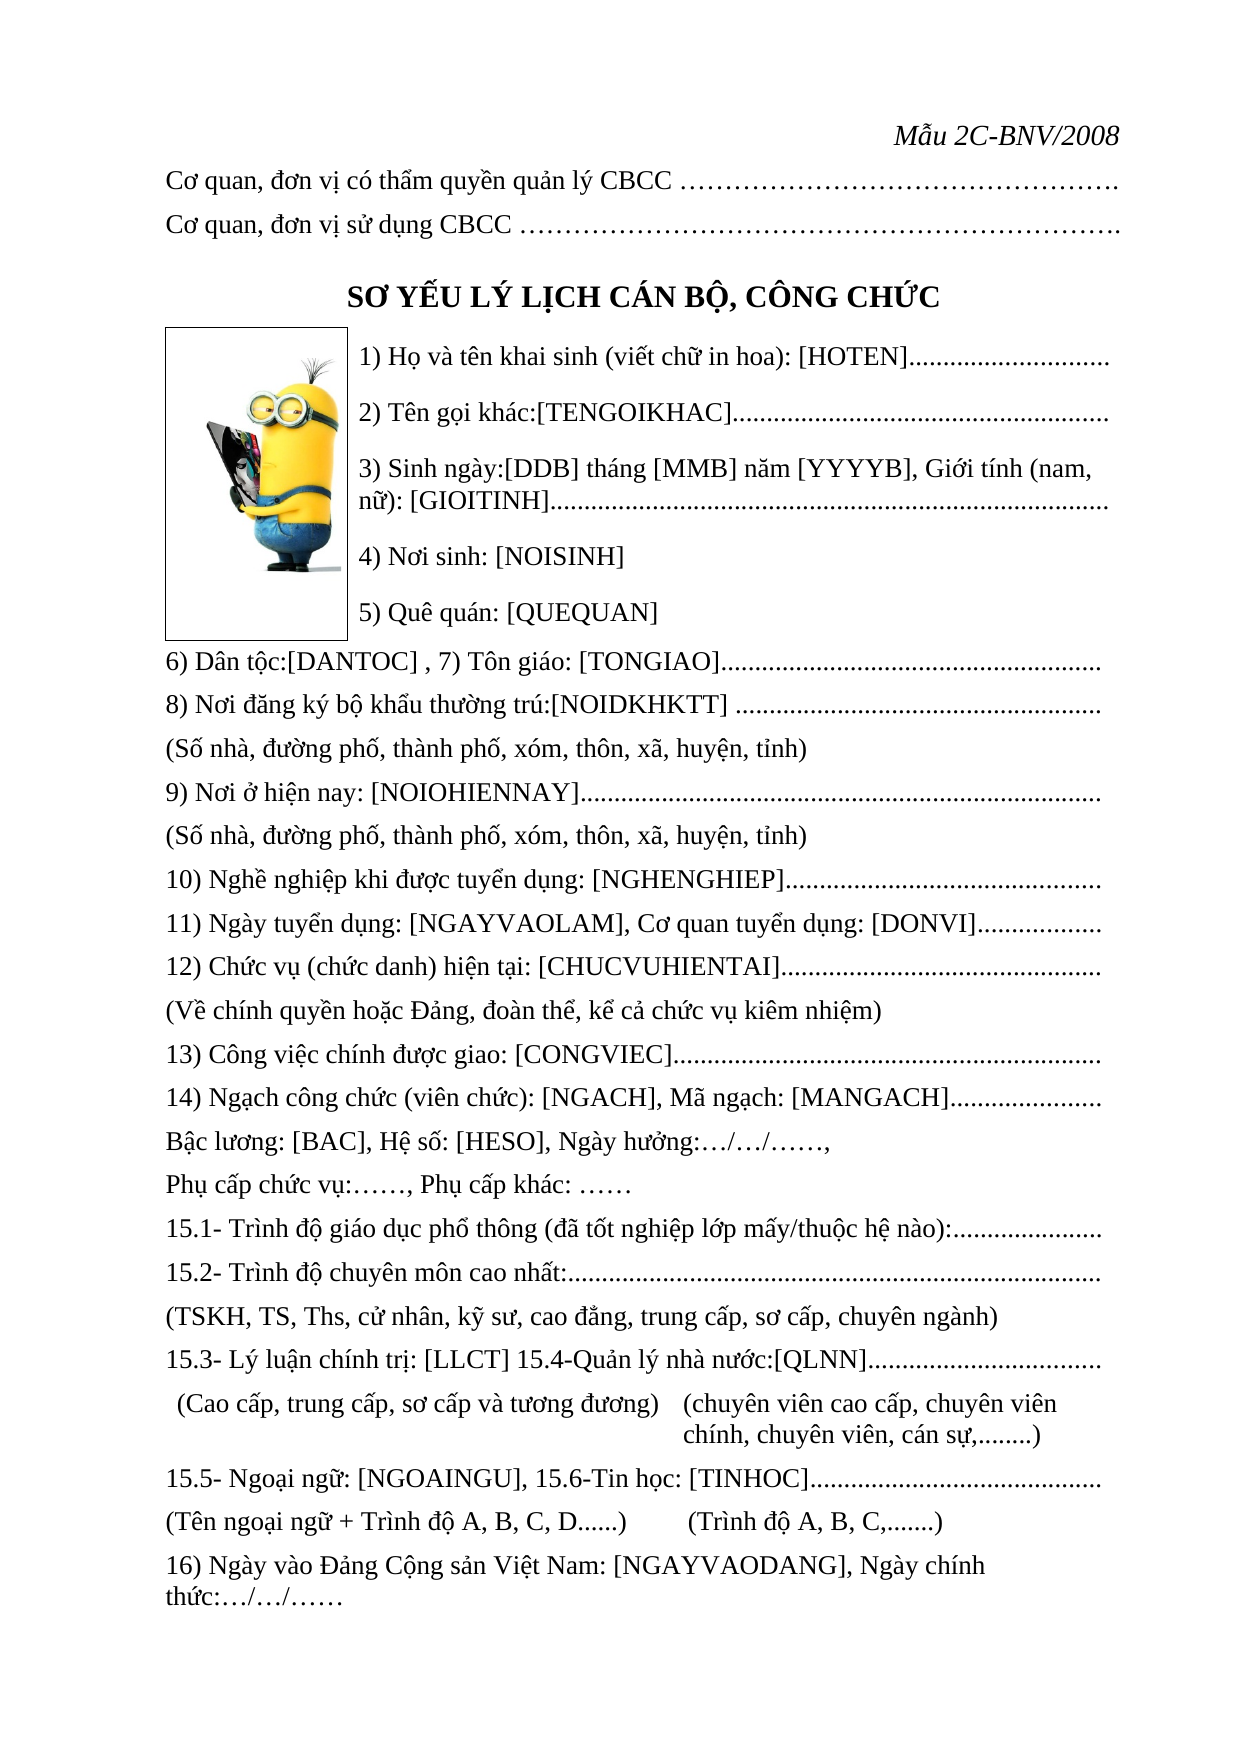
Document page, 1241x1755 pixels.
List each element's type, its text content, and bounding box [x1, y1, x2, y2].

text Mẫu 2C-BNV/2008 [165, 118, 1122, 152]
text Bậc lương: [BAC], Hệ số: [HESO], Ngày hưởng:…/…/……, [165, 1125, 1122, 1156]
text 15.2- Trình độ chuyên môn cao nhất: [165, 1256, 1122, 1287]
text 9) Nơi ở hiện nay: [NOIOHIENNAY] [165, 776, 1122, 807]
text Cơ quan, đơn vị có thẩm quyền quản lý CBCC …………………………………………. [165, 164, 1122, 195]
text 12) Chức vụ (chức danh) hiện tại: [CHUCVUHIENTAI] [165, 950, 1122, 982]
text Phụ cấp chức vụ:……, Phụ cấp khác: …… [165, 1169, 1122, 1200]
text 15.1- Trình độ giáo dục phổ thông (đã tốt nghiệp lớp mấy/thuộc hệ nào): [165, 1212, 1122, 1243]
text 14) Ngạch công chức (viên chức): [NGACH], Mã ngạch: [MANGACH] [165, 1081, 1122, 1112]
text 6) Dân tộc:[DANTOC] , 7) Tôn giáo: [TONGIAO] [165, 645, 1122, 676]
text 15.3- Lý luận chính trị: [LLCT] 15.4-Quản lý nhà nước:[QLNN] [165, 1343, 1122, 1374]
text 13) Công việc chính được giao: [CONGVIEC] [165, 1038, 1122, 1069]
text (Về chính quyền hoặc Đảng, đoàn thể, kể cả chức vụ kiêm nhiệm) [165, 994, 1122, 1025]
table_header (Cao cấp, trung cấp, sơ cấp và tương đương) [165, 1383, 672, 1457]
text Cơ quan, đơn vị sử dụng CBCC …………………………………………………………. [165, 208, 1122, 239]
text 10) Nghề nghiệp khi được tuyển dụng: [NGHENGHIEP] [165, 863, 1122, 894]
table_header [166, 328, 347, 640]
text (TSKH, TS, Ths, cử nhân, kỹ sư, cao đẳng, trung cấp, sơ cấp, chuyên ngành) [165, 1299, 1122, 1331]
text 8) Nơi đăng ký bộ khẩu thường trú:[NOIDKHKTT] [165, 688, 1122, 720]
text (Số nhà, đường phố, thành phố, xóm, thôn, xã, huyện, tỉnh) [165, 732, 1122, 763]
table_header 1) Họ và tên khai sinh (viết chữ in hoa): [HOTEN] 2) Tên gọi khác:[TENGOIKHAC] 3) Sinh ngày:[DDB] tháng [MMB] năm [YYYYB], Giới tính (nam, nữ): [GIOITINH] 4) Nơi sinh: [NOISINH] 5) Quê quán: [QUEQUAN] [348, 327, 1122, 640]
text 11) Ngày tuyển dụng: [NGAYVAOLAM], Cơ quan tuyển dụng: [DONVI] [165, 907, 1122, 938]
text 16) Ngày vào Đảng Cộng sản Việt Nam: [NGAYVAODANG], Ngày chính thức:…/…/…… [165, 1549, 1122, 1611]
text (Số nhà, đường phố, thành phố, xóm, thôn, xã, huyện, tỉnh) [165, 819, 1122, 851]
table_header (chuyên viên cao cấp, chuyên viên chính, chuyên viên, cán sự,........) [672, 1383, 1122, 1457]
text SƠ YẾU LÝ LỊCH CÁN BỘ, CÔNG CHỨC [165, 278, 1122, 314]
text 15.5- Ngoại ngữ: [NGOAINGU], 15.6-Tin học: [TINHOC] [165, 1462, 1122, 1493]
text (Tên ngoại ngữ + Trình độ A, B, C, D......) (Trình độ A, B, C,.......) [165, 1505, 1122, 1536]
